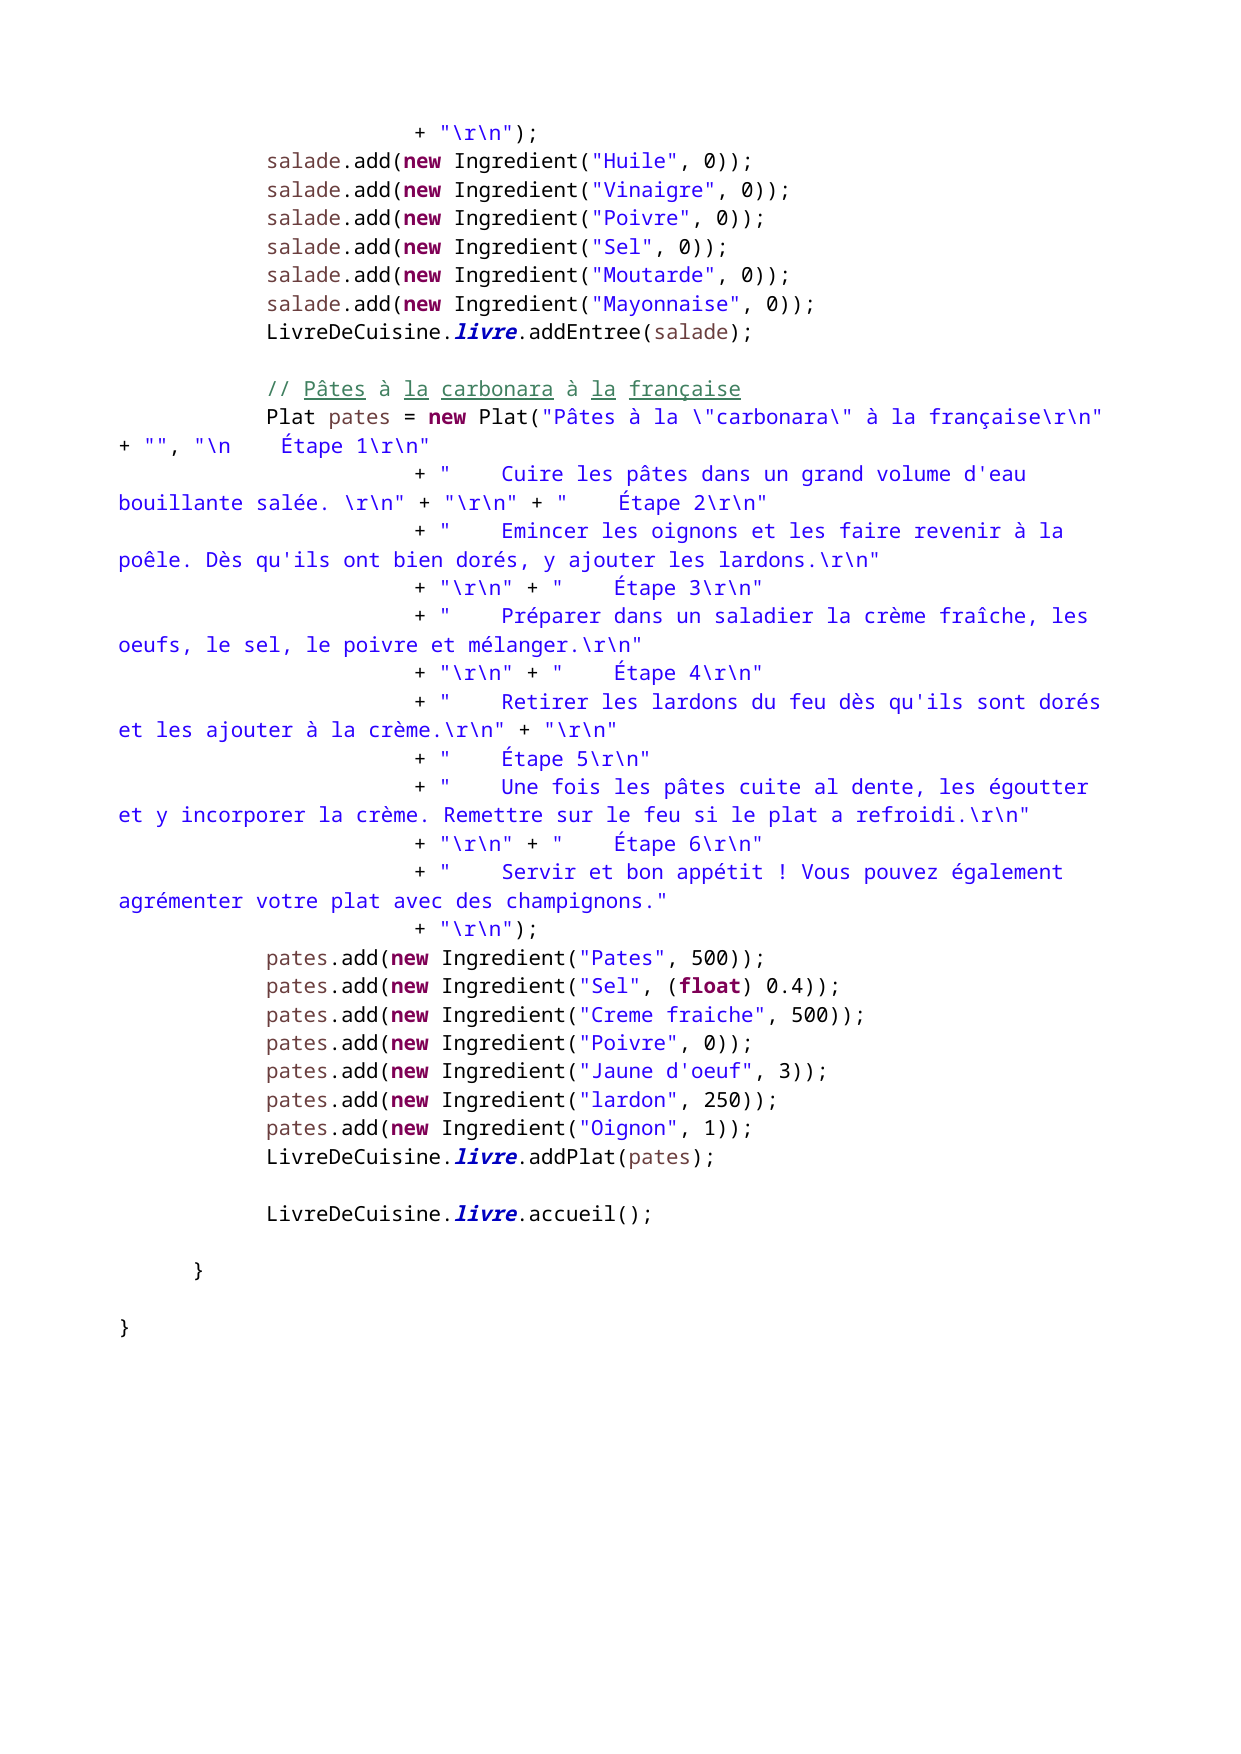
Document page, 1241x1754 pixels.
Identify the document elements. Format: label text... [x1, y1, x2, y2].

text salade.add(new Ingredient("Moutarde", 0)); [118, 260, 1122, 289]
text } [118, 1312, 1122, 1341]
text + " Emincer les oignons et les faire revenir à la poêle. Dès qu'ils ont bien dorés, y ajouter les lardons.\r\n" [118, 516, 1122, 573]
text pates.add(new Ingredient("lardon", 250)); [118, 1085, 1122, 1113]
text salade.add(new Ingredient("Poivre", 0)); [118, 203, 1122, 232]
text + " Étape 5\r\n" [118, 744, 1122, 772]
text + "\r\n" + " Étape 6\r\n" [118, 829, 1122, 857]
text + "\r\n"); [118, 118, 1122, 147]
text pates.add(new Ingredient("Poivre", 0)); [118, 1028, 1122, 1057]
text pates.add(new Ingredient("Sel", (float) 0.4)); [118, 971, 1122, 1000]
text // Pâtes à la carbonara à la française [118, 374, 1122, 402]
text + "\r\n" + " Étape 3\r\n" [118, 573, 1122, 602]
text pates.add(new Ingredient("Pates", 500)); [118, 943, 1122, 971]
text + " Retirer les lardons du feu dès qu'ils sont dorés et les ajouter à la crème.\r\n" + "\r\n" [118, 687, 1122, 744]
text + " Cuire les pâtes dans un grand volume d'eau bouillante salée. \r\n" + "\r\n" + " Étape 2\r\n" [118, 459, 1122, 516]
text LivreDeCuisine.livre.accueil(); [118, 1199, 1122, 1227]
text + " Préparer dans un saladier la crème fraîche, les oeufs, le sel, le poivre et mélanger.\r\n" [118, 602, 1122, 658]
text pates.add(new Ingredient("Creme fraiche", 500)); [118, 1000, 1122, 1028]
text + " Une fois les pâtes cuite al dente, les égoutter et y incorporer la crème. Remettre sur le feu si le plat a refroidi.\r\n" [118, 772, 1122, 829]
text pates.add(new Ingredient("Jaune d'oeuf", 3)); [118, 1057, 1122, 1085]
text Plat pates = new Plat("Pâtes à la \"carbonara\" à la française\r\n" + "", "\n Étape 1\r\n" [118, 402, 1122, 459]
text LivreDeCuisine.livre.addPlat(pates); [118, 1142, 1122, 1170]
text pates.add(new Ingredient("Oignon", 1)); [118, 1113, 1122, 1142]
text } [118, 1256, 1122, 1284]
text + "\r\n"); [118, 914, 1122, 943]
text LivreDeCuisine.livre.addEntree(salade); [118, 317, 1122, 346]
text + " Servir et bon appétit ! Vous pouvez également agrémenter votre plat avec des champignons." [118, 857, 1122, 914]
text salade.add(new Ingredient("Huile", 0)); [118, 147, 1122, 175]
text salade.add(new Ingredient("Mayonnaise", 0)); [118, 289, 1122, 317]
text + "\r\n" + " Étape 4\r\n" [118, 658, 1122, 687]
text salade.add(new Ingredient("Vinaigre", 0)); [118, 175, 1122, 203]
text salade.add(new Ingredient("Sel", 0)); [118, 232, 1122, 260]
